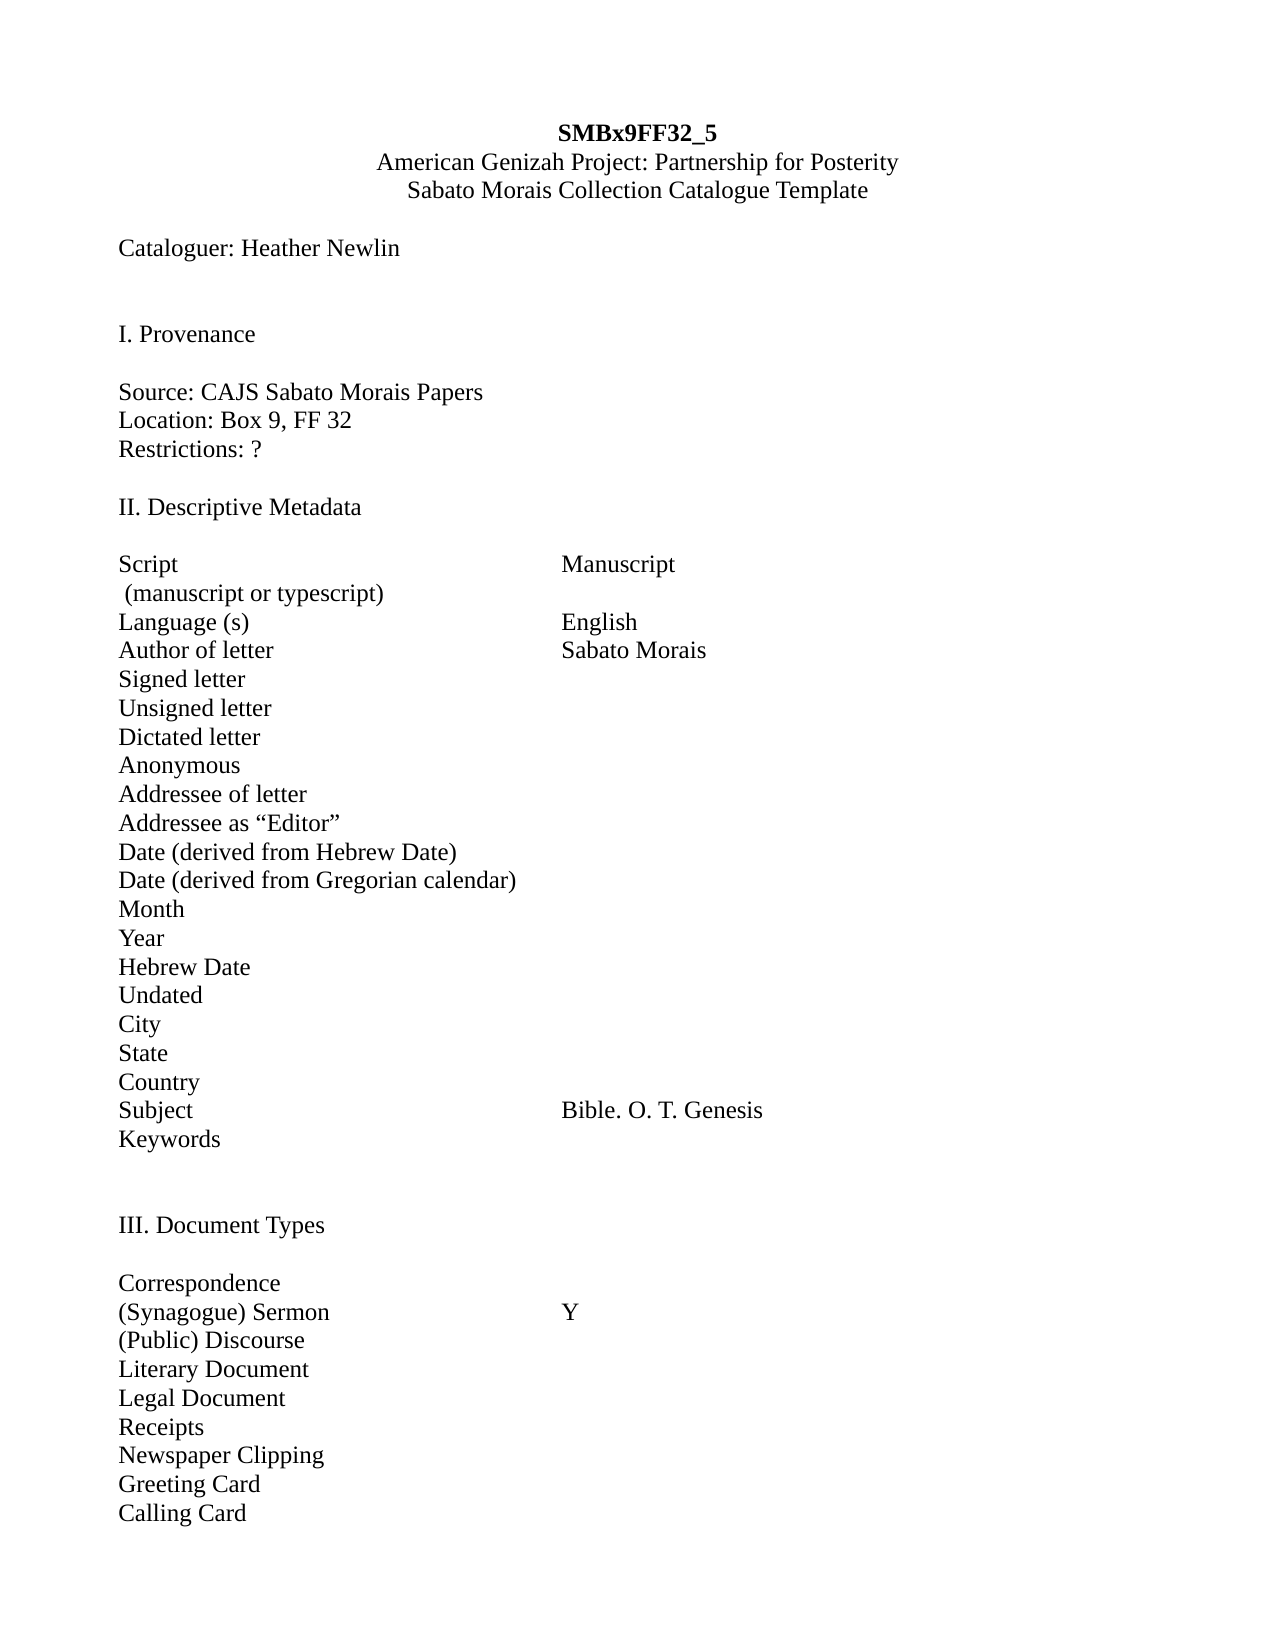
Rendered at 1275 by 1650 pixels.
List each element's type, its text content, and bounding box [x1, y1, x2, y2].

text Country [118, 1067, 1157, 1096]
text Sabato Morais Collection Catalogue Template [118, 176, 1157, 204]
text Addressee of letter [118, 779, 1157, 808]
text Addressee as “Editor” [118, 808, 1157, 837]
text Year [118, 923, 1157, 952]
text Greeting Card [118, 1469, 1157, 1498]
text SMBx9FF32_5 [118, 118, 1157, 147]
text Keywords [118, 1124, 1157, 1153]
text Newspaper Clipping [118, 1441, 1157, 1469]
text Restrictions: ? [118, 434, 1157, 463]
text Date (derived from Gregorian calendar) [118, 866, 1157, 894]
text Source: CAJS Sabato Morais Papers [118, 377, 1157, 406]
text Author of letter Sabato Morais [118, 636, 1157, 664]
text Calling Card [118, 1498, 1157, 1527]
text Cataloguer: Heather Newlin [118, 233, 1157, 262]
text III. Document Types [118, 1211, 1157, 1239]
text Dictated letter [118, 722, 1157, 751]
text Hebrew Date [118, 952, 1157, 981]
text State [118, 1038, 1157, 1067]
text Correspondence [118, 1268, 1157, 1297]
text Location: Box 9, FF 32 [118, 406, 1157, 434]
text I. Provenance [118, 319, 1157, 348]
text American Genizah Project: Partnership for Posterity [118, 147, 1157, 176]
text Subject Bible. O. T. Genesis [118, 1096, 1157, 1124]
text Literary Document [118, 1354, 1157, 1383]
text Language (s) English [118, 607, 1157, 636]
text Anonymous [118, 751, 1157, 779]
text Date (derived from Hebrew Date) [118, 837, 1157, 866]
text Undated [118, 981, 1157, 1009]
text Unsigned letter [118, 693, 1157, 722]
text Script Manuscript [118, 549, 1157, 578]
text City [118, 1009, 1157, 1038]
text (Public) Discourse [118, 1326, 1157, 1354]
text (manuscript or typescript) [118, 578, 1157, 607]
text Month [118, 894, 1157, 923]
text Signed letter [118, 664, 1157, 693]
text Receipts [118, 1412, 1157, 1441]
text (Synagogue) Sermon Y [118, 1297, 1157, 1326]
text II. Descriptive Metadata [118, 492, 1157, 521]
text Legal Document [118, 1383, 1157, 1412]
